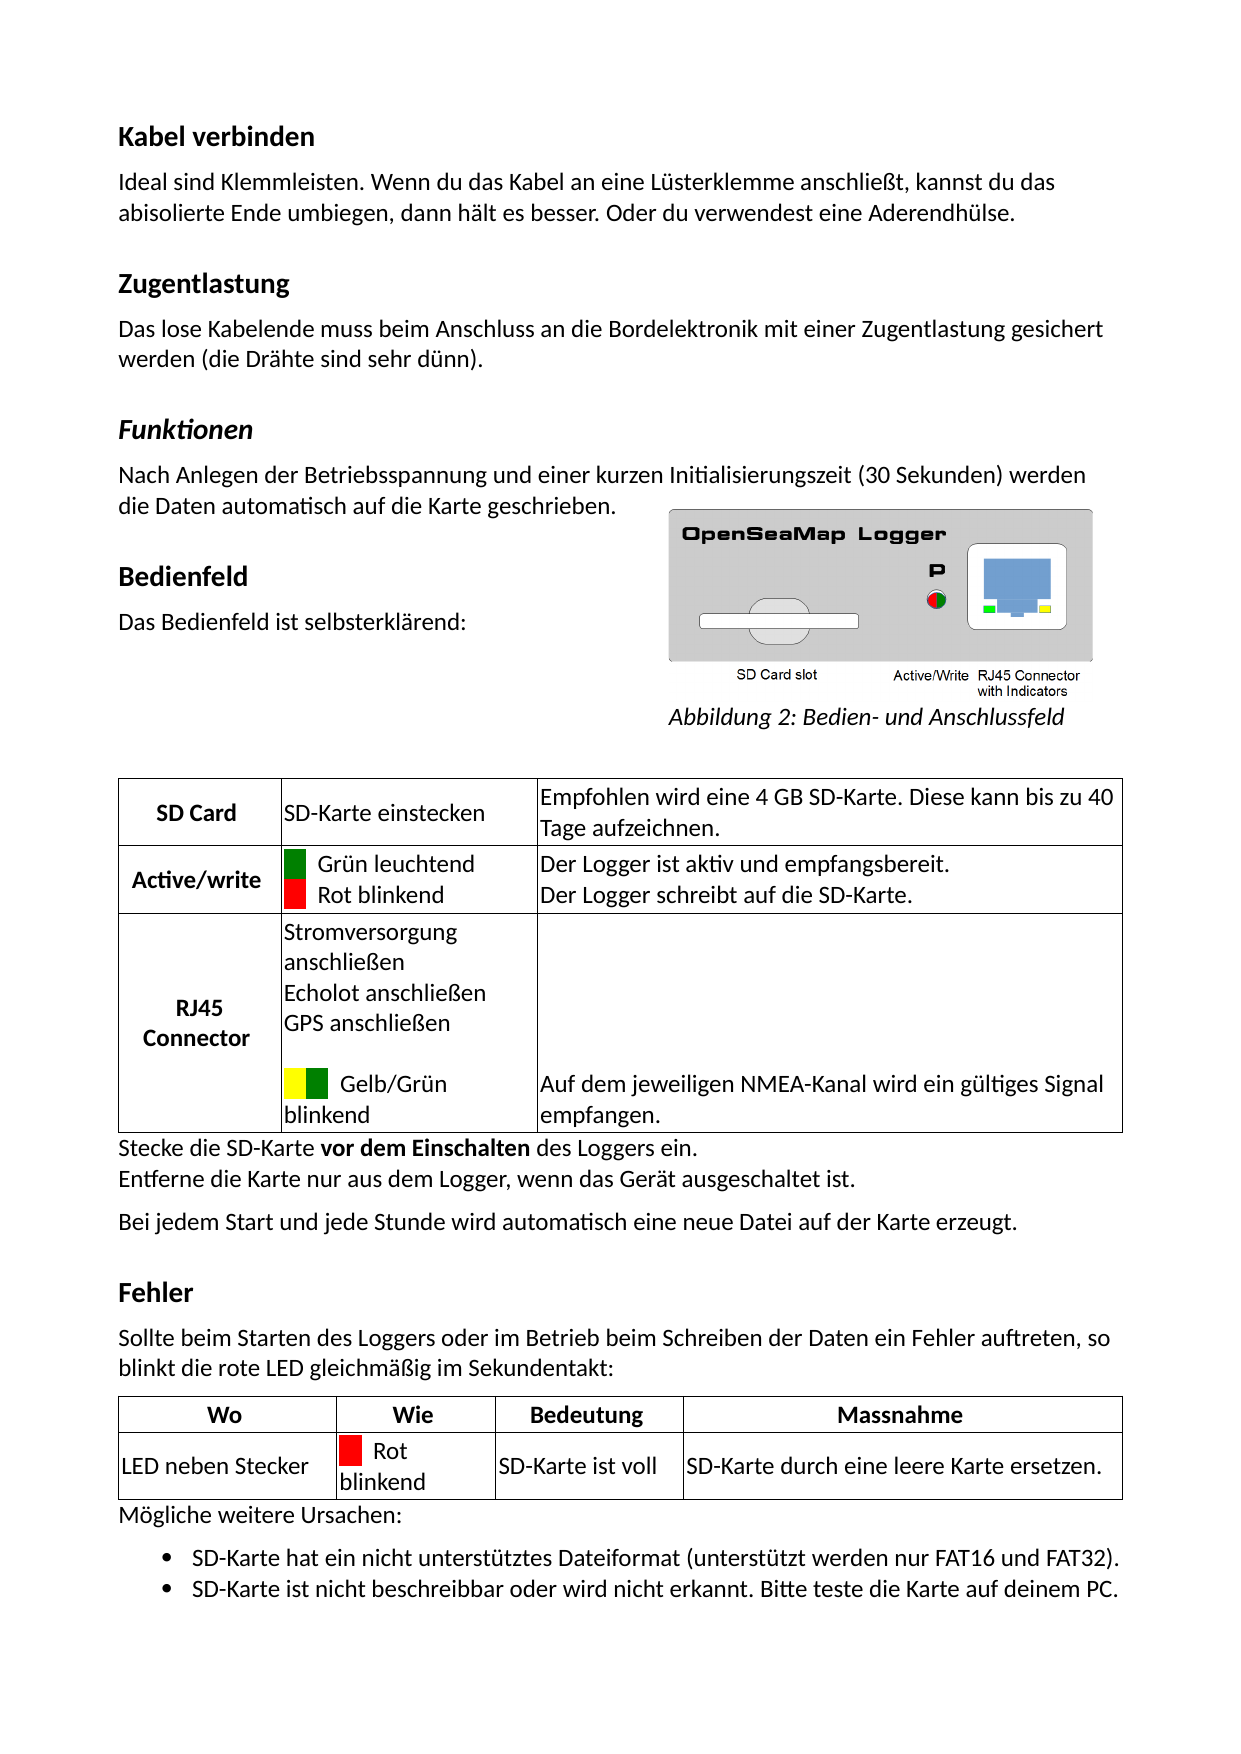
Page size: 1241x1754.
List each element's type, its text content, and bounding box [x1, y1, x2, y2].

table_cell SD-Karte durch eine leere Karte ersetzen. [684, 1433, 1122, 1499]
table_cell Auf dem jeweiligen NMEA-Kanal wird ein gültiges Signal empfangen. [538, 914, 1122, 1132]
picture [668, 509, 1093, 702]
list SD-Karte hat ein nicht unterstütztes Dateiformat (unterstützt werden nur FAT16 und FAT32). [162, 1542, 1122, 1573]
table_cell Stromversorgung anschließen Echolot anschließen GPS anschließen Gelb/Grün blinkend [282, 914, 537, 1132]
table_header Wo [119, 1397, 336, 1432]
text Nach Anlegen der Betriebsspannung und einer kurzen Initialisierungszeit (30 Sekunden) werden die Daten automatisch auf die Karte geschrieben. [118, 459, 1122, 521]
subtitle [1093, 558, 1122, 594]
table_header Bedeutung [496, 1397, 683, 1432]
table_header Massnahme [684, 1397, 1122, 1432]
text Das lose Kabelende muss beim Anschluss an die Bordelektronik mit einer Zugentlastung gesichert werden (die Drähte sind sehr dünn). [118, 313, 1122, 374]
subtitle Fehler [118, 1274, 1122, 1309]
subtitle Kabel verbinden [118, 118, 1122, 154]
table_cell LED neben Stecker [119, 1433, 336, 1499]
list SD-Karte ist nicht beschreibbar oder wird nicht erkannt. Bitte teste die Karte auf deinem PC. [162, 1573, 1122, 1603]
text [1093, 606, 1122, 637]
table_cell Rot blinkend [337, 1433, 495, 1499]
text Sollte beim Starten des Loggers oder im Betrieb beim Schreiben der Daten ein Fehler auftreten, so blinkt die rote LED gleichmäßig im Sekundentakt: [118, 1322, 1122, 1383]
subtitle Zugentlastung [118, 265, 1122, 300]
text Stecke die SD-Karte vor dem Einschalten des Loggers ein. Entferne die Karte nur aus dem Logger, wenn das Gerät ausgeschaltet ist. [118, 1133, 1122, 1193]
text Abbildung 2: Bedien- und Anschlussfeld [669, 702, 1093, 732]
text Mögliche weitere Ursachen: [118, 1500, 1122, 1530]
table_header Wie [337, 1397, 495, 1432]
table_cell SD-Karte ist voll [496, 1433, 683, 1499]
table_cell Der Logger ist aktiv und empfangsbereit. Der Logger schreibt auf die SD-Karte. [538, 846, 1122, 912]
text Ideal sind Klemmleisten. Wenn du das Kabel an eine Lüsterklemme anschließt, kannst du das abisolierte Ende umbiegen, dann hält es besser. Oder du verwendest eine Aderendhülse. [118, 166, 1122, 227]
subtitle Bedienfeld [118, 558, 668, 594]
subtitle Funktionen [118, 411, 1122, 447]
text Das Bedienfeld ist selbsterklärend: [118, 606, 668, 637]
table_header SD Card [119, 779, 281, 845]
table_header SD-Karte einstecken [282, 779, 537, 845]
table_cell RJ45 Connector [119, 914, 281, 1132]
table_header Empfohlen wird eine 4 GB SD-Karte. Diese kann bis zu 40 Tage aufzeichnen. [538, 779, 1122, 845]
text Bei jedem Start und jede Stunde wird automatisch eine neue Datei auf der Karte erzeugt. [118, 1206, 1122, 1236]
table_cell Grün leuchtend Rot blinkend [282, 846, 537, 912]
table_cell Active/write [119, 846, 281, 912]
